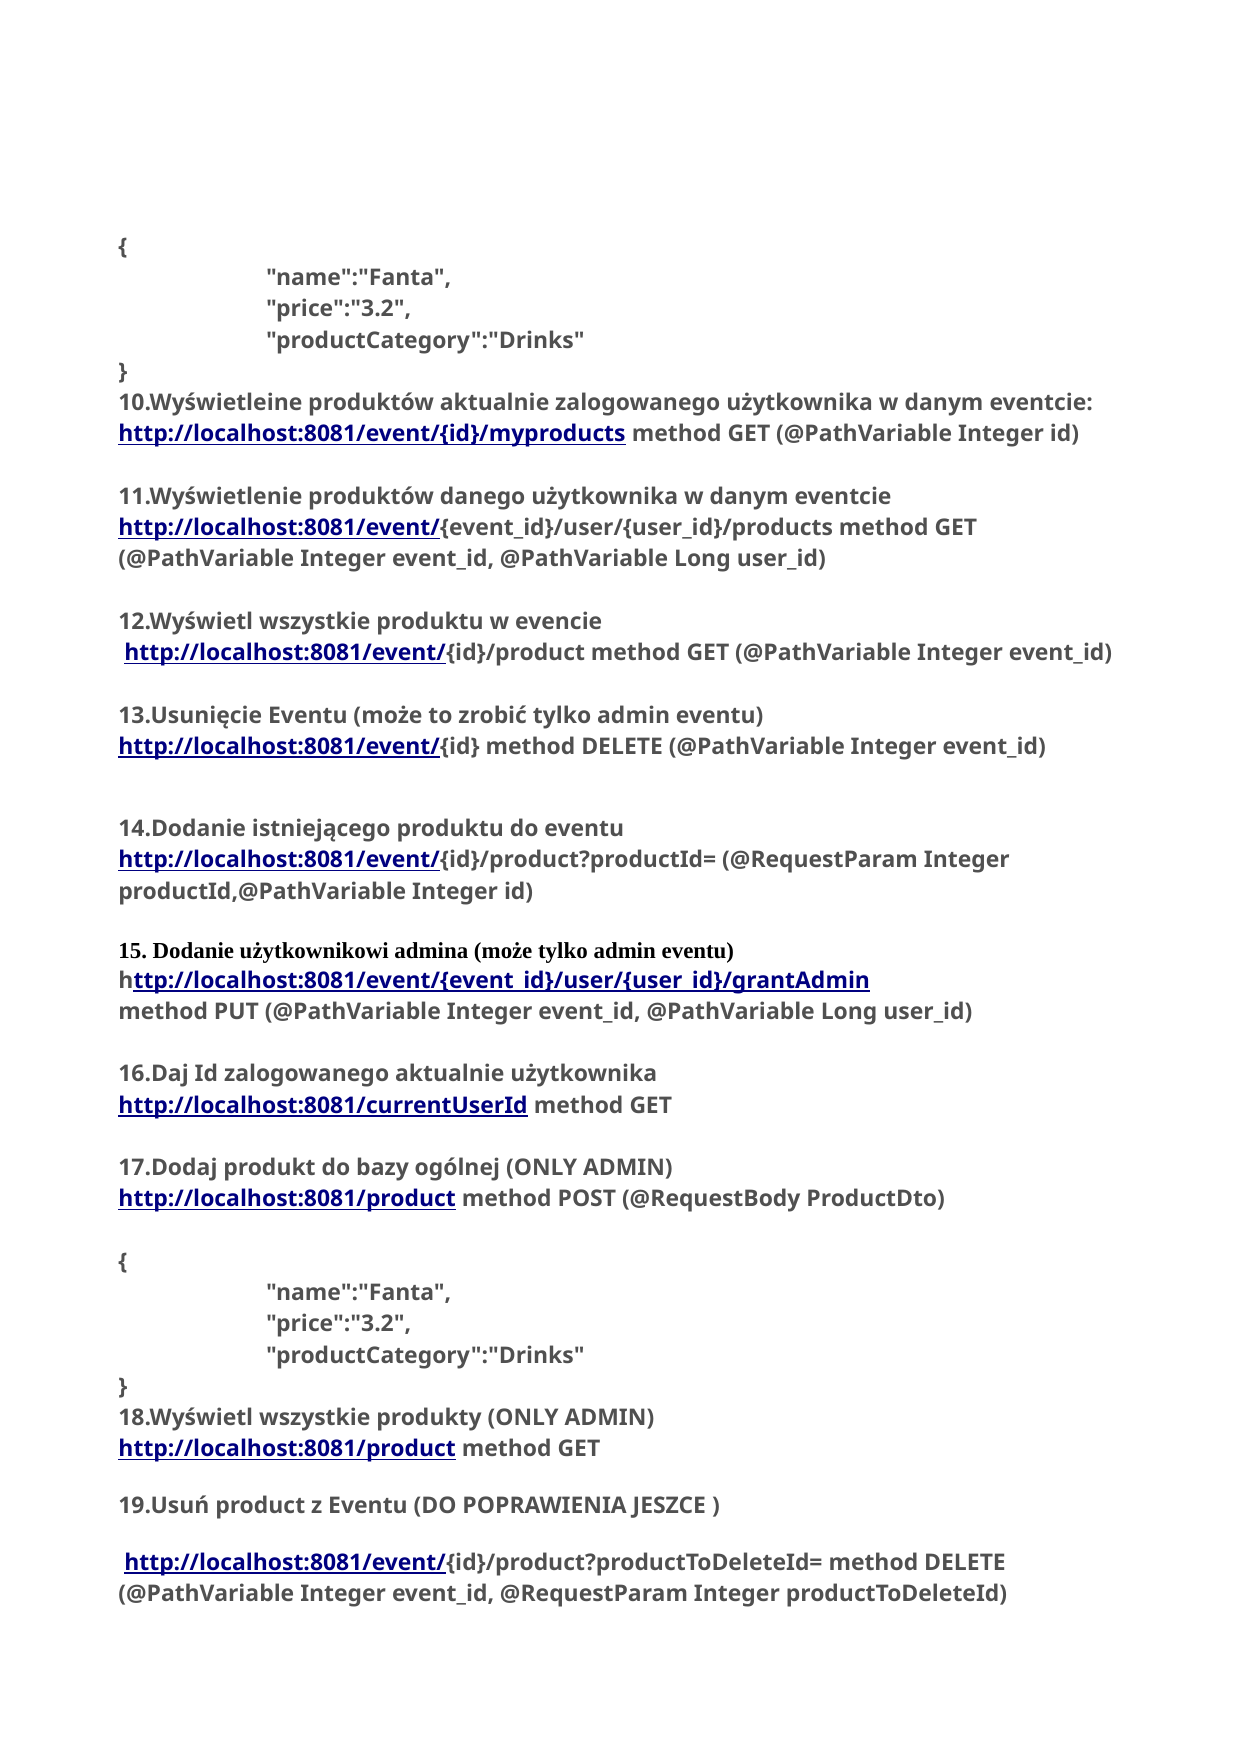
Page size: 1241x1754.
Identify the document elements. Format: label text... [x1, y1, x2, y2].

text } [118, 355, 1122, 386]
text "name":"Fanta", [118, 1276, 1122, 1307]
text 13.Usunięcie Eventu (może to zrobić tylko admin eventu) [118, 699, 1122, 730]
text method PUT (@PathVariable Integer event_id, @PathVariable Long user_id) [118, 995, 1122, 1026]
text http://localhost:8081/event/{id}/product?productToDeleteId= method DELETE (@PathVariable Integer event_id, @RequestParam Integer productToDeleteId) [118, 1546, 1122, 1608]
text http://localhost:8081/event/{event_id}/user/{user_id}/products method GET (@PathVariable Integer event_id, @PathVariable Long user_id) [118, 511, 1122, 574]
text 10.Wyświetleine produktów aktualnie zalogowanego użytkownika w danym eventcie: [118, 386, 1122, 417]
text "productCategory":"Drinks" [118, 324, 1122, 355]
text "productCategory":"Drinks" [118, 1338, 1122, 1370]
text 16.Daj Id zalogowanego aktualnie użytkownika [118, 1057, 1122, 1088]
text http://localhost:8081/currentUserId method GET [118, 1088, 1122, 1120]
text } [118, 1370, 1122, 1401]
text "name":"Fanta", [118, 261, 1122, 292]
text 19.Usuń product z Eventu (DO POPRAWIENIA JESZCE ) [118, 1489, 1122, 1520]
text { [118, 1245, 1122, 1276]
text "price":"3.2", [118, 292, 1122, 324]
text 17.Dodaj produkt do bazy ogólnej (ONLY ADMIN) [118, 1151, 1122, 1182]
text http://localhost:8081/event/{id}/product?productId= (@RequestParam Integer productId,@PathVariable Integer id) [118, 843, 1122, 906]
text 14.Dodanie istniejącego produktu do eventu [118, 812, 1122, 843]
text 18.Wyświetl wszystkie produkty (ONLY ADMIN) [118, 1401, 1122, 1432]
text { [118, 230, 1122, 261]
text "price":"3.2", [118, 1307, 1122, 1338]
text 15. Dodanie użytkownikowi admina (może tylko admin eventu) [118, 937, 1122, 963]
text 11.Wyświetlenie produktów danego użytkownika w danym eventcie [118, 480, 1122, 511]
text http://localhost:8081/product method POST (@RequestBody ProductDto) [118, 1182, 1122, 1213]
text 12.Wyświetl wszystkie produktu w evencie [118, 605, 1122, 636]
text http://localhost:8081/event/{event_id}/user/{user_id}/grantAdmin [118, 963, 1122, 995]
text http://localhost:8081/product method GET [118, 1432, 1122, 1463]
text http://localhost:8081/event/{id}/product method GET (@PathVariable Integer event_id) [118, 636, 1122, 667]
text http://localhost:8081/event/{id}/myproducts method GET (@PathVariable Integer id) [118, 417, 1122, 449]
text http://localhost:8081/event/{id} method DELETE (@PathVariable Integer event_id) [118, 730, 1122, 761]
